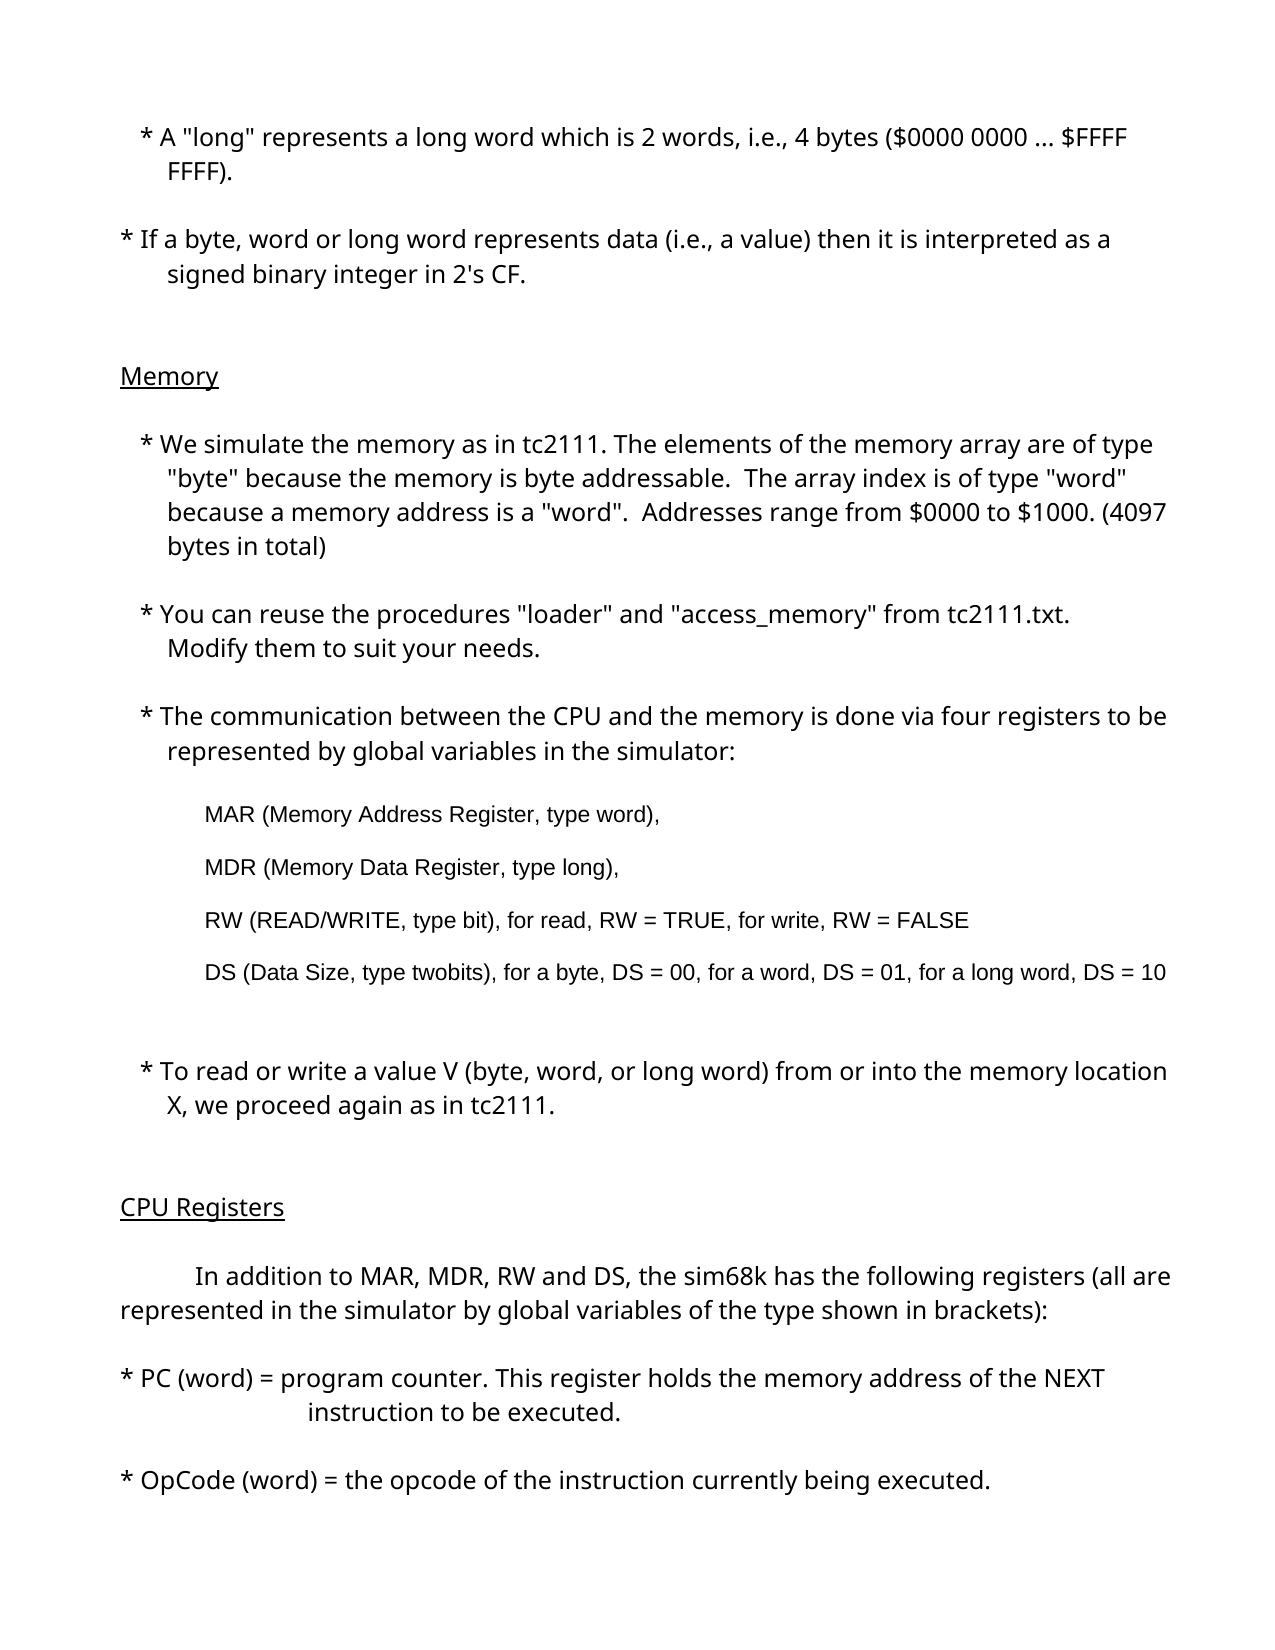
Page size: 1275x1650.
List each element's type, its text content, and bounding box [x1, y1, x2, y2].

text RW (READ/WRITE, type bit), for read, RW = TRUE, for write, RW = FALSE [204, 907, 1185, 933]
text * OpCode (word) = the opcode of the instruction currently being executed. [120, 1463, 1185, 1497]
text DS (Data Size, type twobits), for a byte, DS = 00, for a word, DS = 01, for a long word, DS = 10 [204, 959, 1185, 986]
text In addition to MAR, MDR, RW and DS, the sim68k has the following registers (all are represented in the simulator by global variables of the type shown in brackets): [120, 1258, 1185, 1326]
text * You can reuse the procedures "loader" and "access_memory" from tc2111.txt. [120, 597, 1185, 631]
subtitle CPU Registers [120, 1190, 1185, 1224]
text Modify them to suit your needs. [120, 631, 1185, 665]
text * We simulate the memory as in tc2111. The elements of the memory array are of type "byte" because the memory is byte addressable. The array index is of type "word" because a memory address is a "word". Addresses range from $0000 to $1000. (4097 bytes in total) [120, 427, 1185, 563]
text * If a byte, word or long word represents data (i.e., a value) then it is interpreted as a signed binary integer in 2's CF. [120, 222, 1185, 290]
text MDR (Memory Data Register, type long), [204, 854, 1185, 880]
text * To read or write a value V (byte, word, or long word) from or into the memory location X, we proceed again as in tc2111. [120, 1054, 1185, 1122]
text MAR (Memory Address Register, type word), [204, 801, 1185, 828]
text * A "long" represents a long word which is 2 words, i.e., 4 bytes ($0000 0000 ... $FFFF FFFF). [120, 120, 1185, 188]
text * PC (word) = program counter. This register holds the memory address of the NEXT instruction to be executed. [120, 1360, 1185, 1428]
text * The communication between the CPU and the memory is done via four registers to be represented by global variables in the simulator: [120, 699, 1185, 767]
subtitle Memory [120, 358, 1185, 392]
